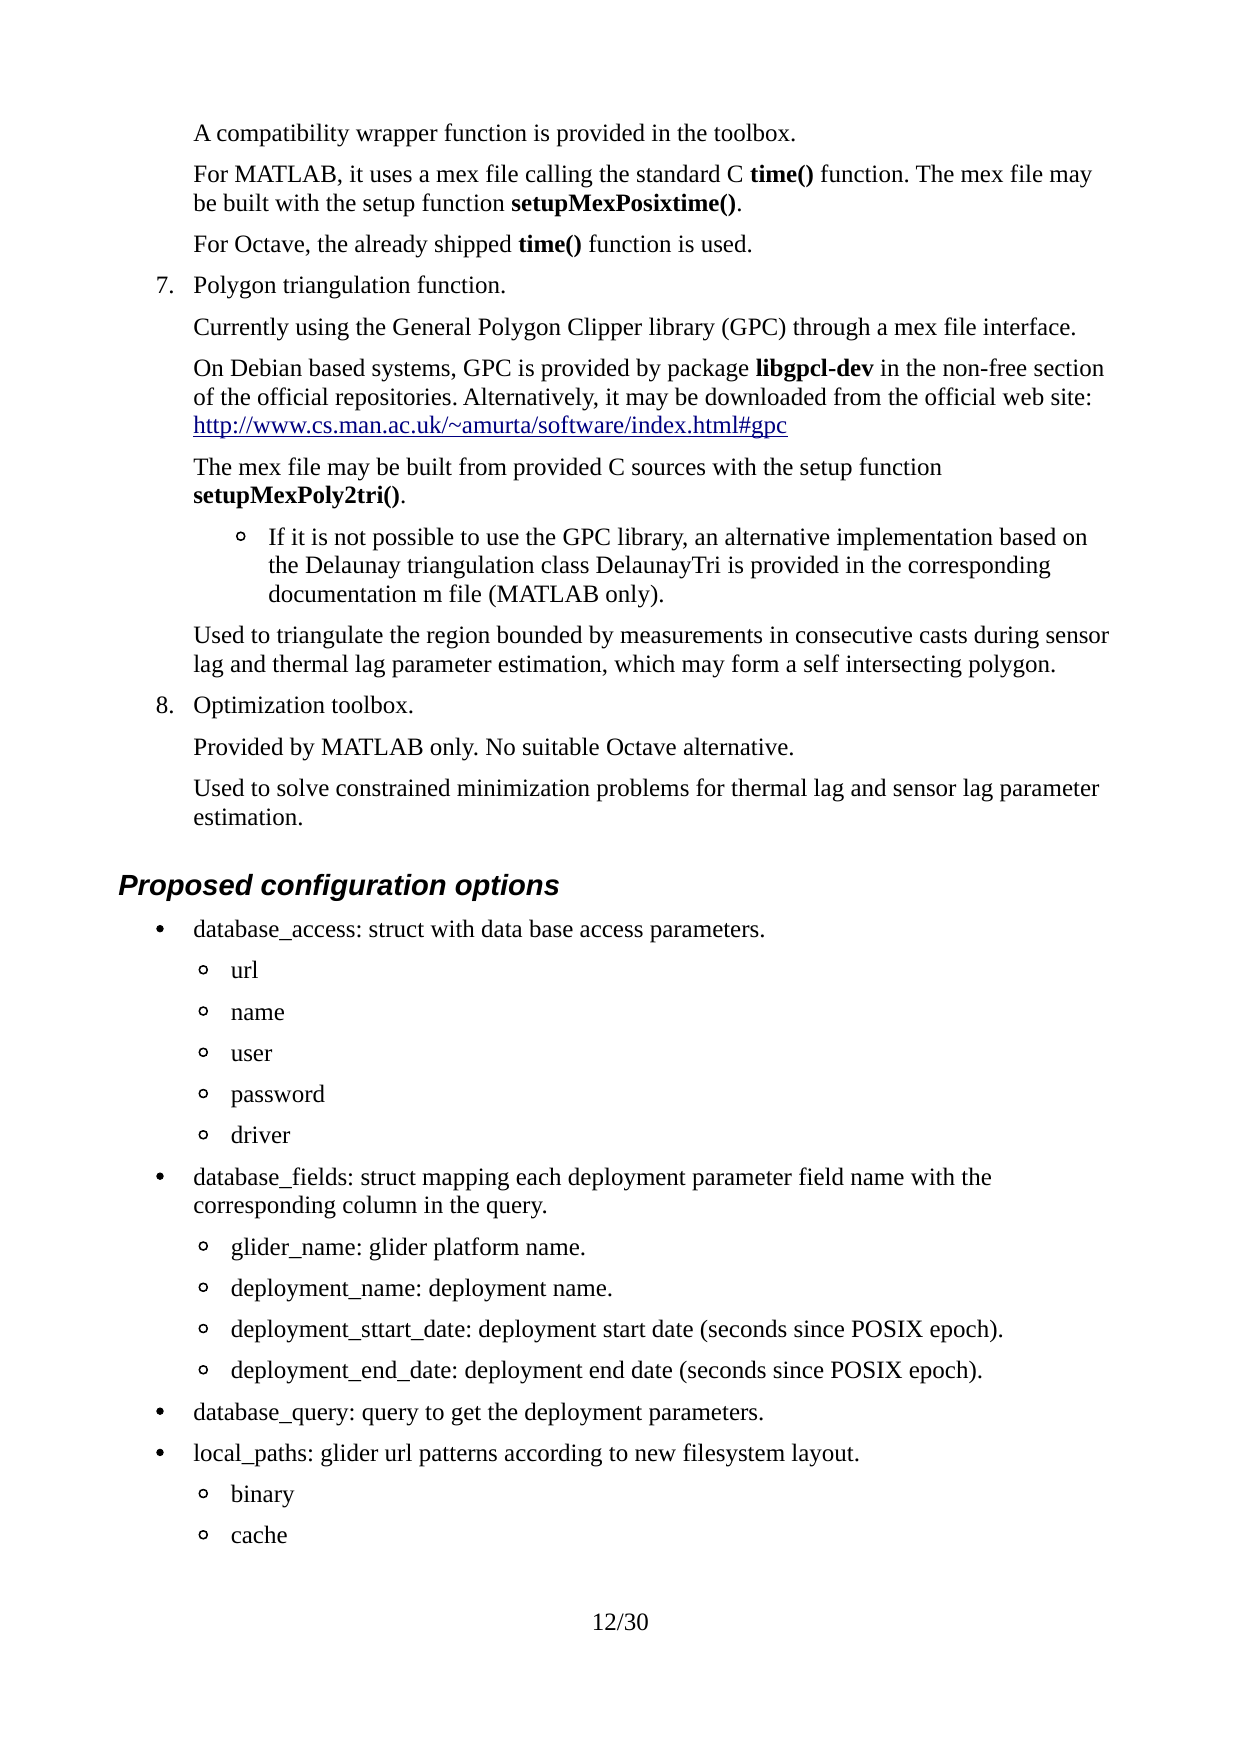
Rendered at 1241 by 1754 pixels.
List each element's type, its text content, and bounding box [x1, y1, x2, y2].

list Polygon triangulation function. [156, 271, 1122, 299]
list local_paths: glider url patterns according to new filesystem layout. [156, 1438, 1122, 1467]
list If it is not possible to use the GPC library, an alternative implementation based on the Delaunay triangulation class DelaunayTri is provided in the corresponding documentation m file (MATLAB only). [231, 522, 1122, 608]
list cache [193, 1520, 1122, 1549]
list Provided by MATLAB only. No suitable Octave alternative. [156, 732, 1122, 761]
list Optimization toolbox. [156, 691, 1122, 719]
list Used to solve constrained minimization problems for thermal lag and sensor lag parameter estimation. [156, 773, 1122, 831]
list For Octave, the already shipped time() function is used. [156, 229, 1122, 258]
list database_query: query to get the deployment parameters. [156, 1397, 1122, 1425]
list Used to triangulate the region bounded by measurements in consecutive casts during sensor lag and thermal lag parameter estimation, which may form a self intersecting polygon. [156, 621, 1122, 678]
list deployment_name: deployment name. [193, 1273, 1122, 1302]
list Currently using the General Polygon Clipper library (GPC) through a mex file interface. [156, 312, 1122, 341]
list A compatibility wrapper function is provided in the toolbox. [156, 118, 1122, 147]
list binary [193, 1479, 1122, 1508]
list deployment_end_date: deployment end date (seconds since POSIX epoch). [193, 1355, 1122, 1384]
list database_access: struct with data base access parameters. [156, 914, 1122, 943]
list name [193, 997, 1122, 1025]
list url [193, 955, 1122, 984]
list glider_name: glider platform name. [193, 1232, 1122, 1260]
list The mex file may be built from provided C sources with the setup function setupMexPoly2tri(). [156, 452, 1122, 509]
list password [193, 1079, 1122, 1108]
list database_fields: struct mapping each deployment parameter field name with the corresponding column in the query. [156, 1162, 1122, 1219]
list On Debian based systems, GPC is provided by package libgpcl-dev in the non-free section of the official repositories. Alternatively, it may be downloaded from the official web site: http://www.cs.man.ac.uk/~amurta/software/index.html#gpc [156, 353, 1122, 439]
list user [193, 1038, 1122, 1067]
subtitle Proposed configuration options [118, 868, 1122, 902]
list deployment_sttart_date: deployment start date (seconds since POSIX epoch). [193, 1314, 1122, 1343]
list driver [193, 1120, 1122, 1149]
list For MATLAB, it uses a mex file calling the standard C time() function. The mex file may be built with the setup function setupMexPosixtime(). [156, 159, 1122, 217]
